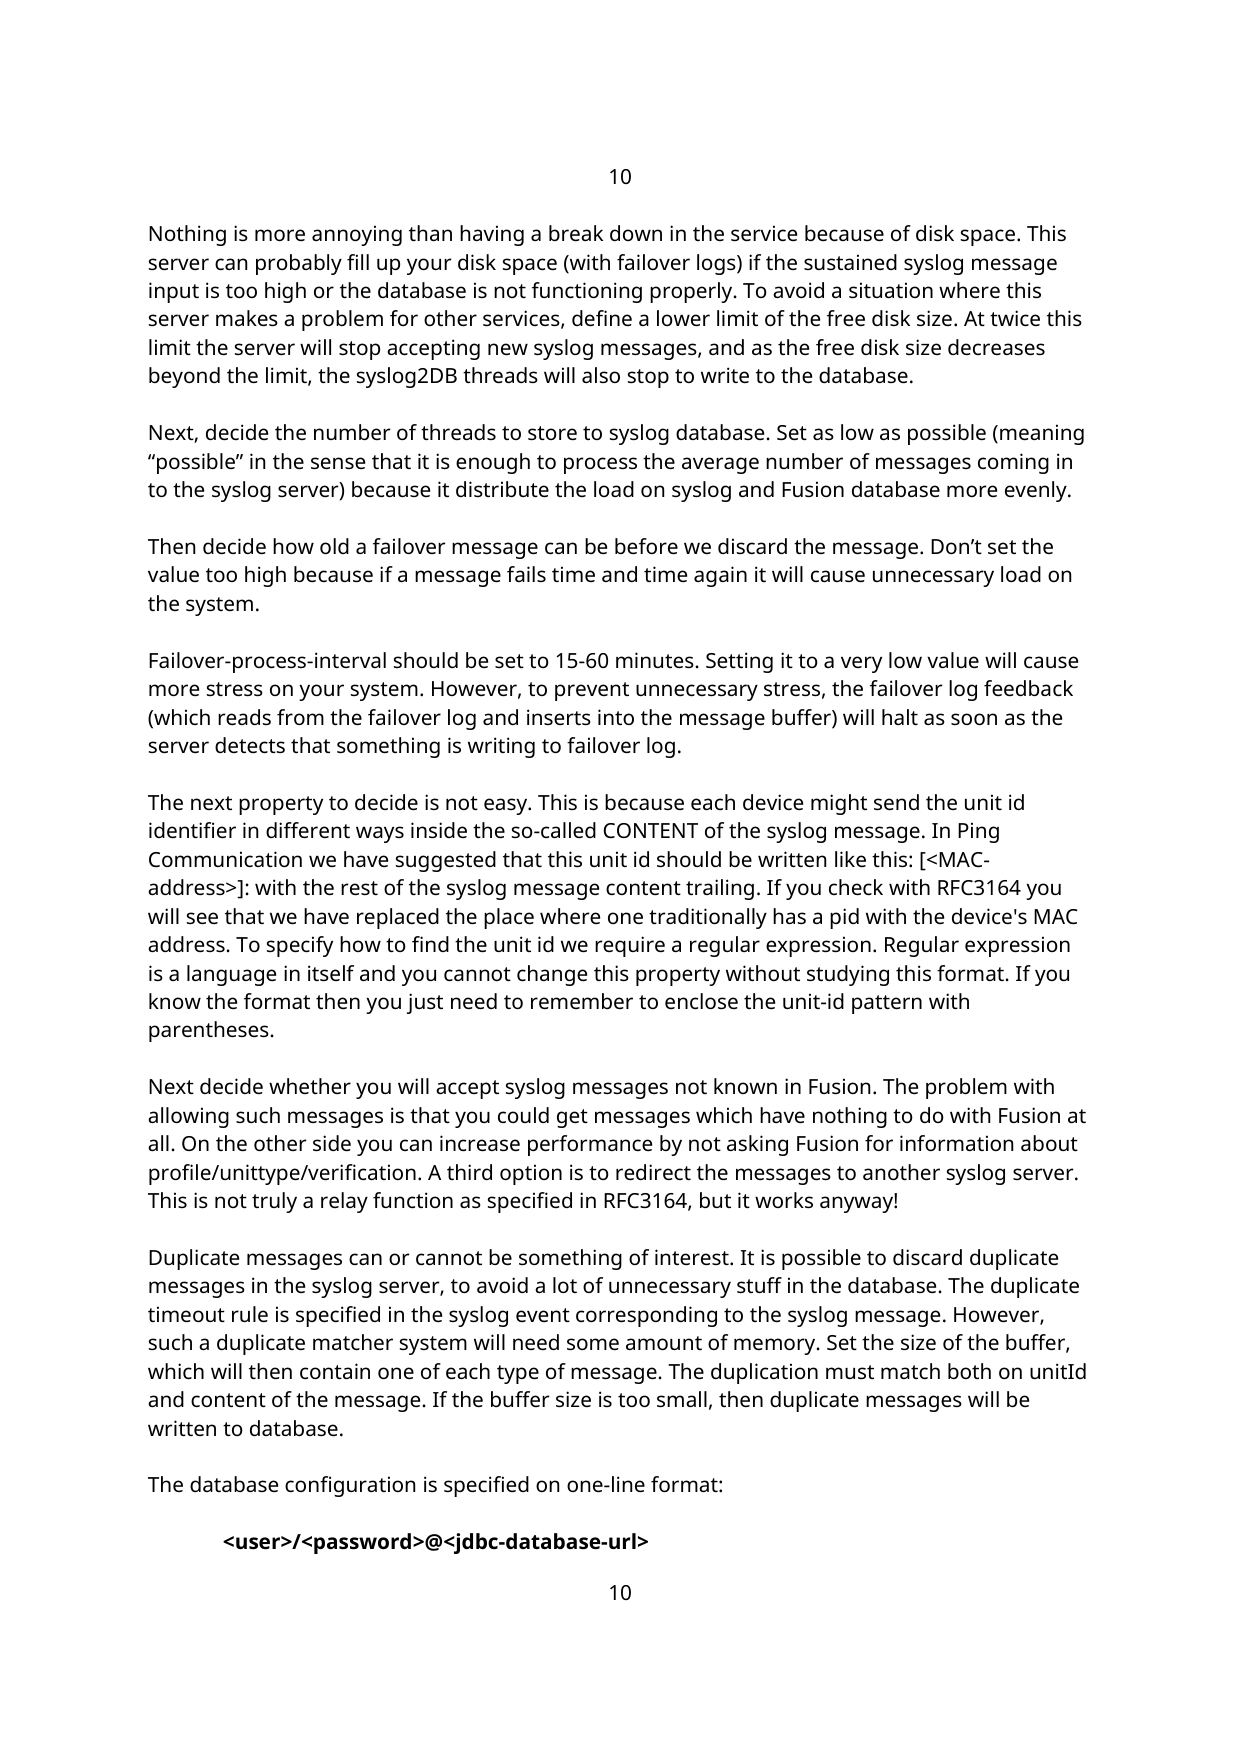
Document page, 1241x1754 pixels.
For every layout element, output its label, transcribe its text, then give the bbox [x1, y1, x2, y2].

text Failover-process-interval should be set to 15-60 minutes. Setting it to a very low value will cause more stress on your system. However, to prevent unnecessary stress, the failover log feedback (which reads from the failover log and inserts into the message buffer) will halt as soon as the server detects that something is writing to failover log. [148, 646, 1092, 759]
text Then decide how old a failover message can be before we discard the message. Don’t set the value too high because if a message fails time and time again it will cause unnecessary load on the system. [148, 532, 1092, 617]
text The next property to decide is not easy. This is because each device might send the unit id identifier in different ways inside the so-called CONTENT of the syslog message. In Ping Communication we have suggested that this unit id should be written like this: [<MAC-address>]: with the rest of the syslog message content trailing. If you check with RFC3164 you will see that we have replaced the place where one traditionally has a pid with the device's MAC address. To specify how to find the unit id we require a regular expression. Regular expression is a language in itself and you cannot change this property without studying this format. If you know the format then you just need to remember to enclose the unit-id pattern with parentheses. [148, 788, 1092, 1044]
text Nothing is more annoying than having a break down in the service because of disk space. This server can probably fill up your disk space (with failover logs) if the sustained syslog message input is too high or the database is not functioning properly. To avoid a situation where this server makes a problem for other services, define a lower limit of the free disk size. At twice this limit the server will stop accepting new syslog messages, and as the free disk size decreases beyond the limit, the syslog2DB threads will also stop to write to the database. [148, 219, 1092, 390]
text The database configuration is specified on one-line format: [148, 1471, 1092, 1499]
text Next decide whether you will accept syslog messages not known in Fusion. The problem with allowing such messages is that you could get messages which have nothing to do with Fusion at all. On the other side you can increase performance by not asking Fusion for information about profile/unittype/verification. A third option is to redirect the messages to another syslog server. This is not truly a relay function as specified in RFC3164, but it works anyway! [148, 1072, 1092, 1214]
text Next, decide the number of threads to store to syslog database. Set as low as possible (meaning “possible” in the sense that it is enough to process the average number of messages coming in to the syslog server) because it distribute the load on syslog and Fusion database more evenly. [148, 418, 1092, 504]
text Duplicate messages can or cannot be something of interest. It is possible to discard duplicate messages in the syslog server, to avoid a lot of unnecessary stuff in the database. The duplicate timeout rule is specified in the syslog event corresponding to the syslog message. However, such a duplicate matcher system will need some amount of memory. Set the size of the buffer, which will then contain one of each type of message. The duplication must match both on unitId and content of the message. If the buffer size is too small, then duplicate messages will be written to database. [148, 1243, 1092, 1442]
text <user>/<password>@<jdbc-database-url> [148, 1527, 1092, 1556]
